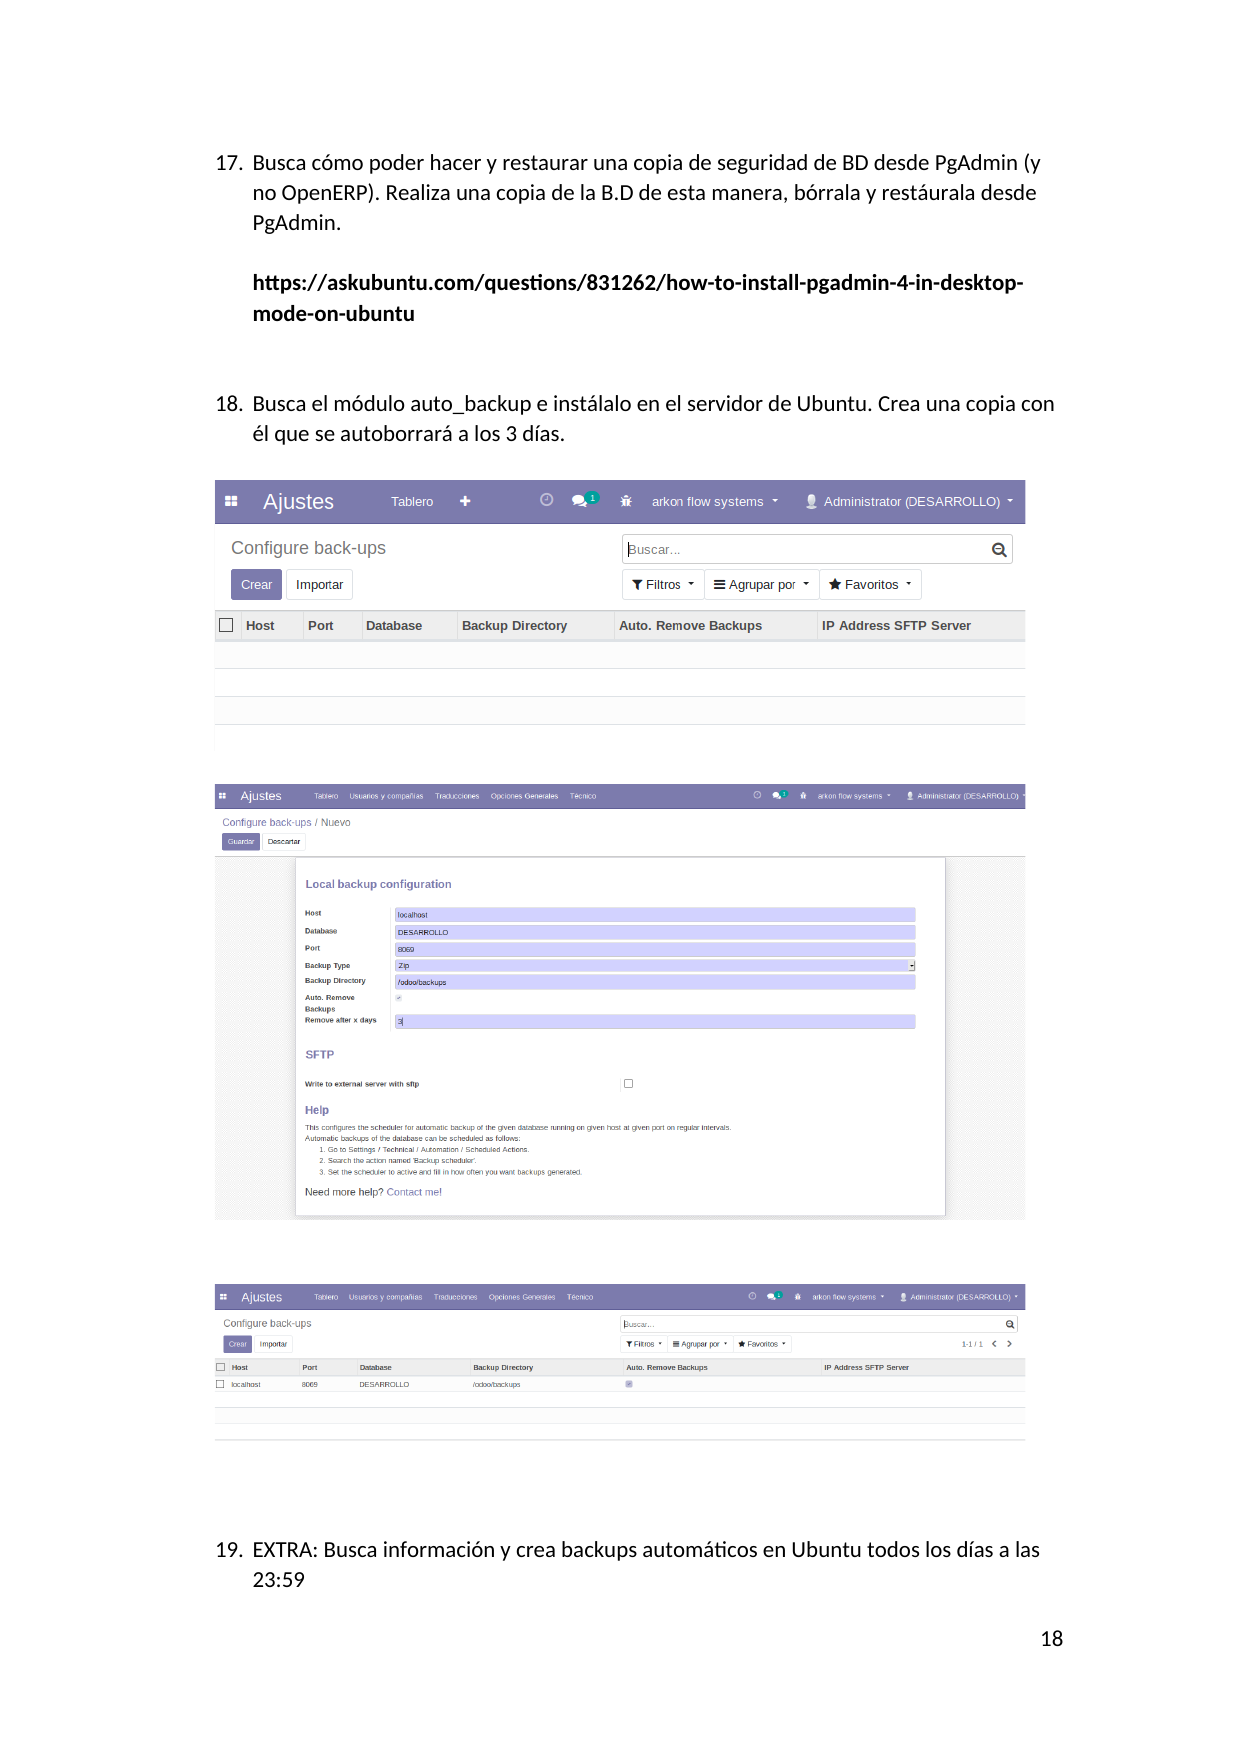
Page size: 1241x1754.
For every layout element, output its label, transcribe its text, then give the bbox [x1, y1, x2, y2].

list Busca cómo poder hacer y restaurar una copia de seguridad de BD desde PgAdmin (y no OpenERP). Realiza una copia de la B.D de esta manera, bórrala y restáurala desde PgAdmin. [215, 148, 1063, 236]
picture [214, 480, 1026, 751]
picture [214, 784, 1026, 1220]
list EXTRA: Busca información y crea backups automáticos en Ubuntu todos los días a las 23:59 [215, 1535, 1063, 1593]
list Busca el módulo auto_backup e instálalo en el servidor de Ubuntu. Crea una copia con él que se autoborrará a los 3 días. [215, 389, 1063, 447]
list https://askubuntu.com/questions/831262/how-to-install-pgadmin-4-in-desktop-mode-on-ubuntu [252, 268, 1063, 327]
picture [214, 1284, 1026, 1441]
